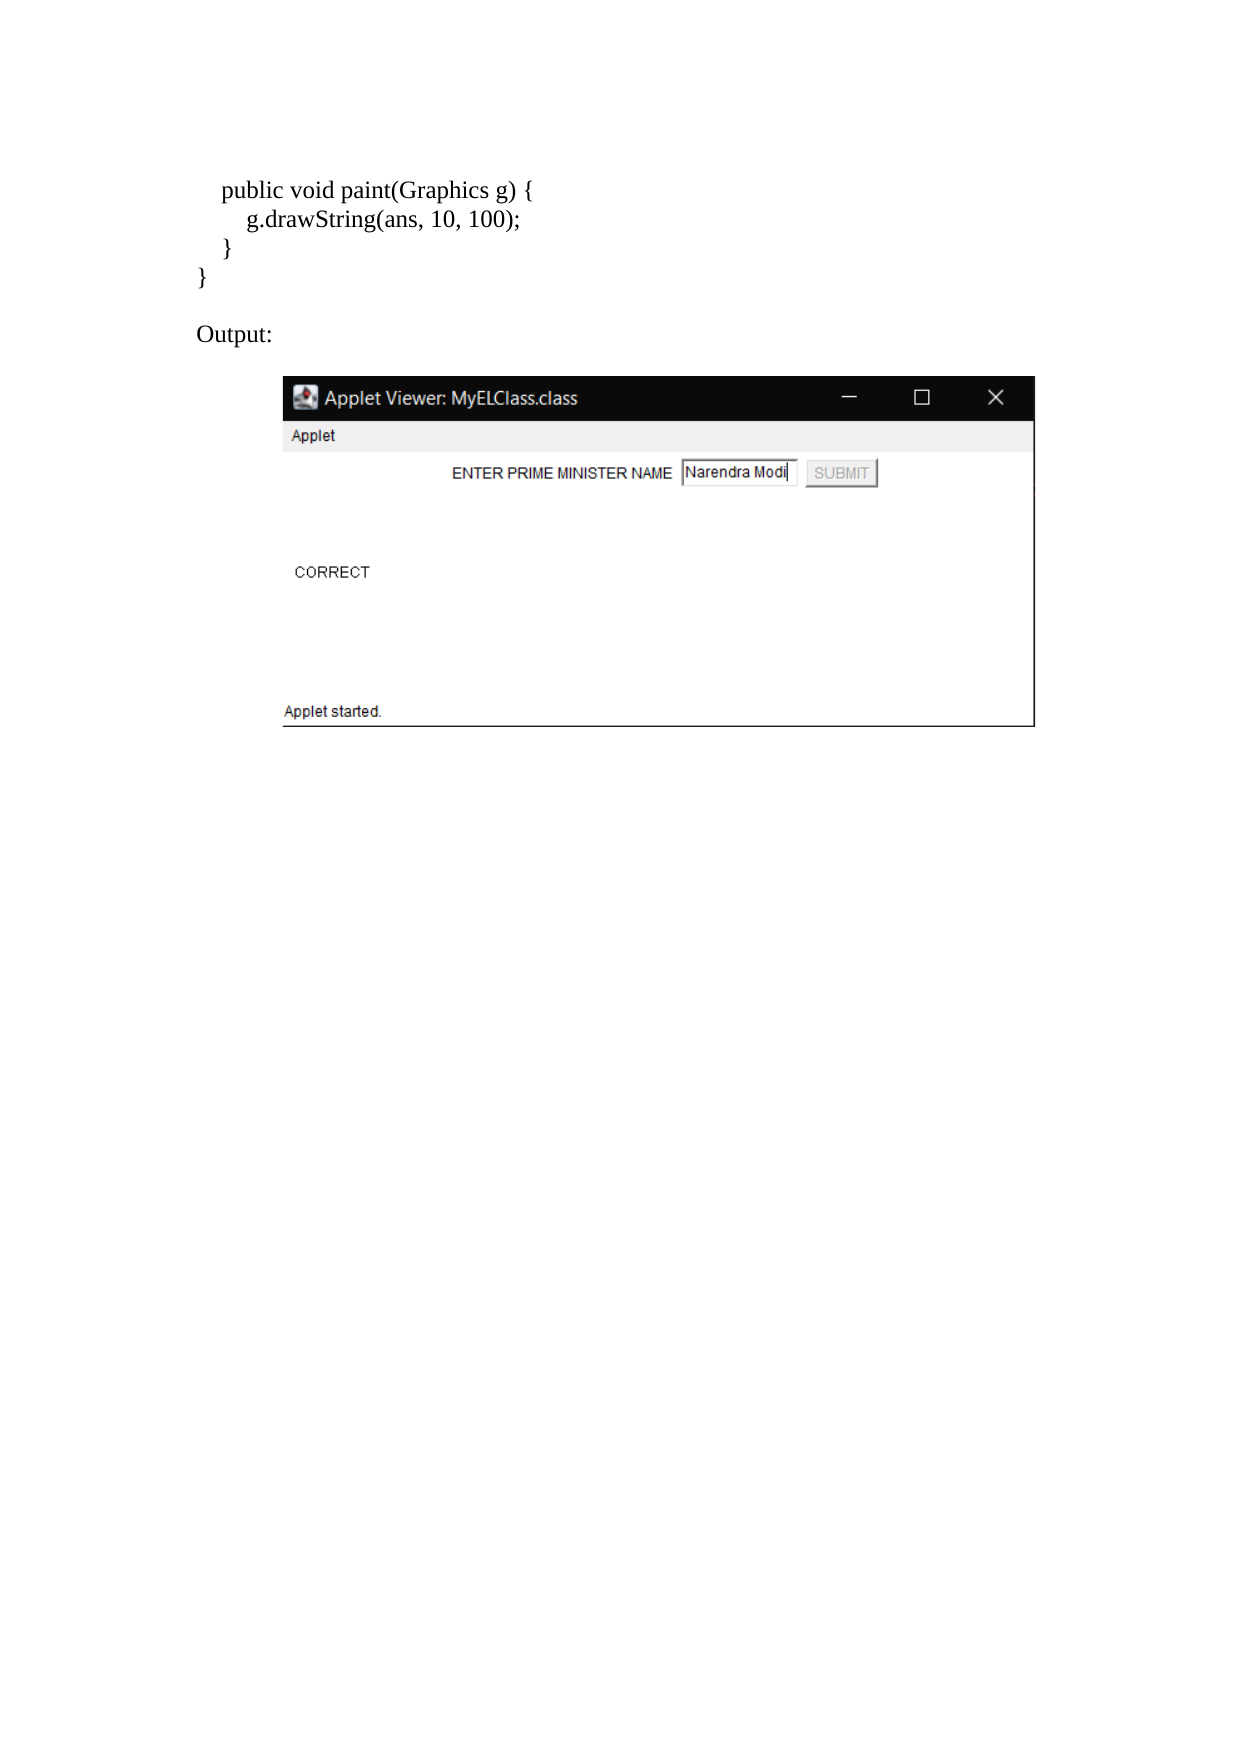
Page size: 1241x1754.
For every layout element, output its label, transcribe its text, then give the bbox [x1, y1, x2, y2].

text public void paint(Graphics g) { g.drawString(ans, 10, 100); } } [196, 147, 1122, 291]
picture [282, 376, 1036, 727]
text Output: [196, 291, 1122, 348]
